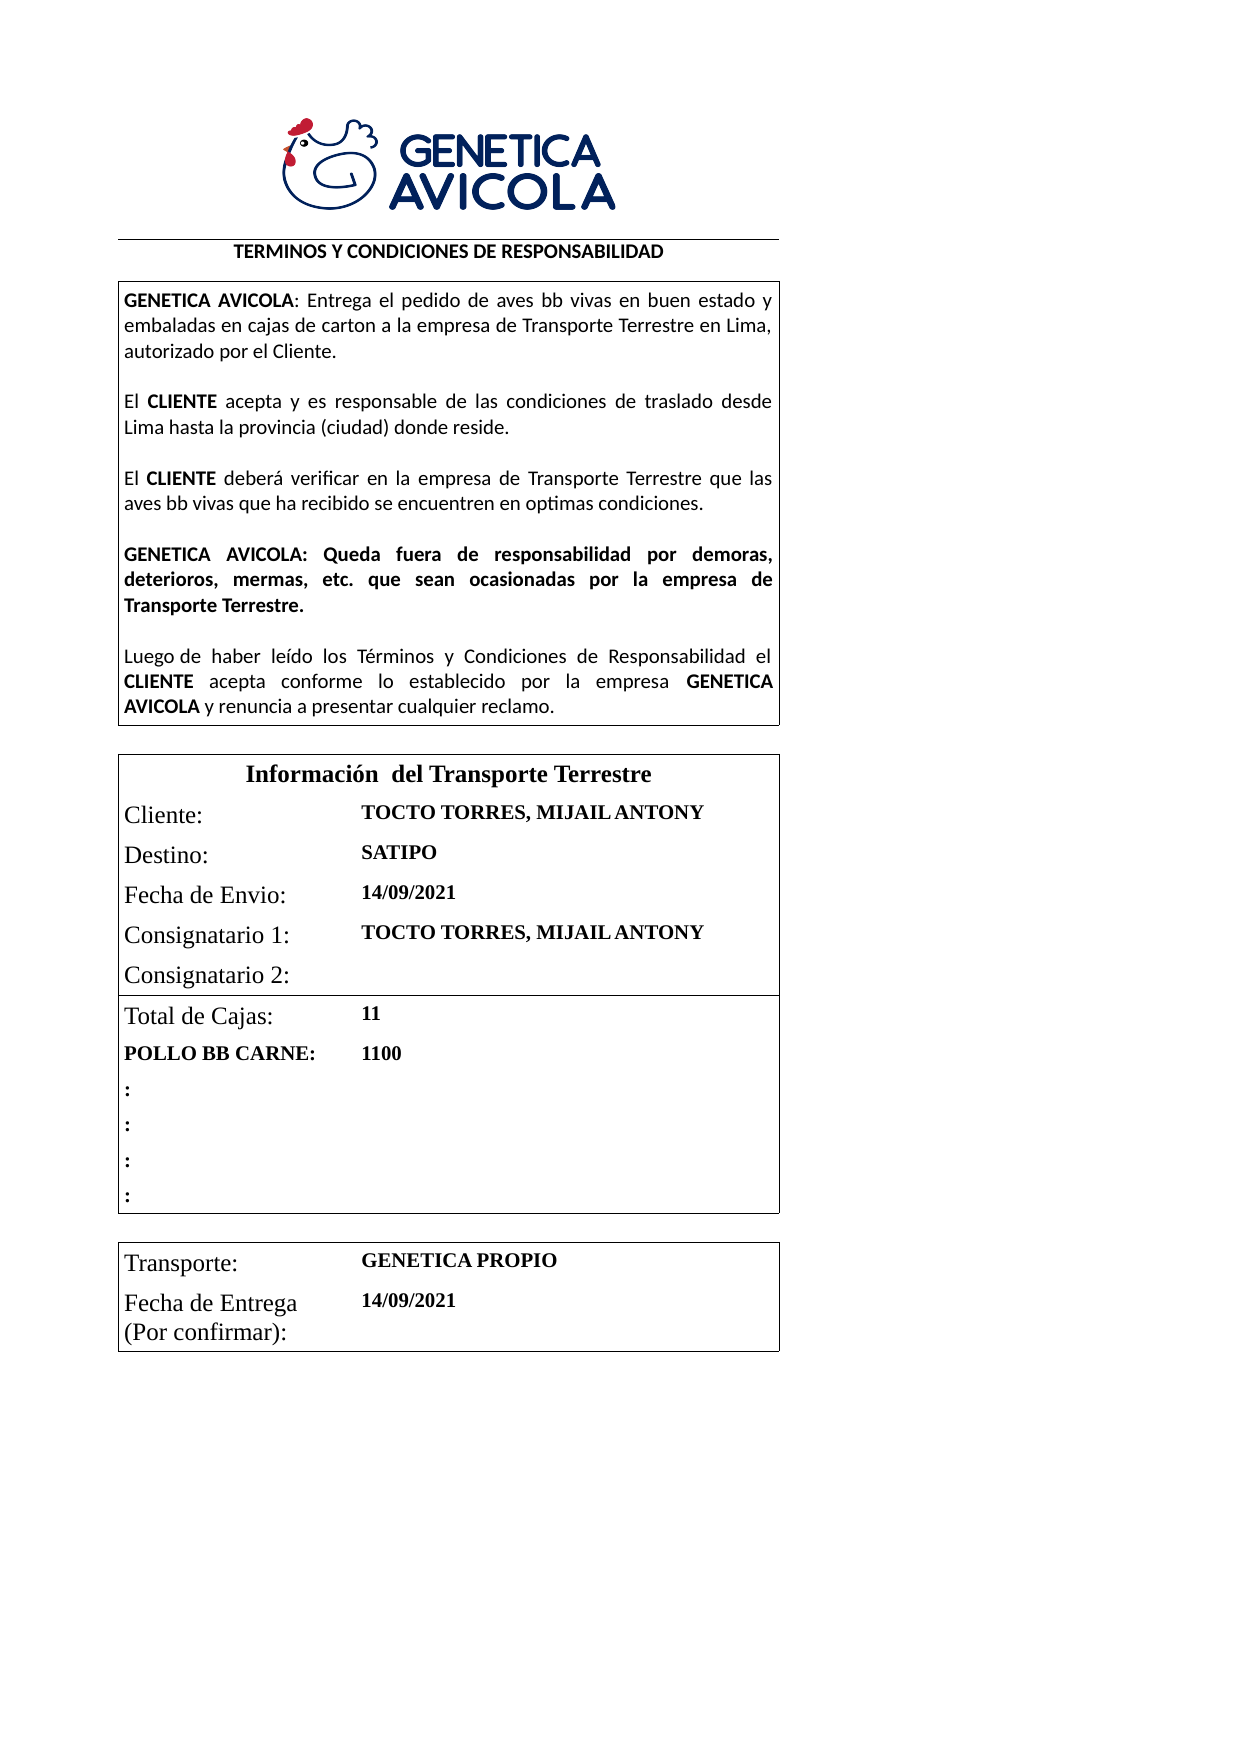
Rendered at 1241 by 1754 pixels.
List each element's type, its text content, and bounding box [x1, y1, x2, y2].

table_cell 1100 [356, 1035, 779, 1071]
table_cell [356, 1142, 779, 1177]
table_cell Transporte: [119, 1243, 356, 1282]
table_cell Destino: [119, 834, 356, 874]
table_cell SATIPO [356, 834, 779, 874]
table_cell [356, 955, 779, 995]
table_cell : [119, 1071, 356, 1106]
table_header Información del Transporte Terrestre [119, 755, 779, 794]
table_cell : [119, 1142, 356, 1177]
table_cell GENETICA PROPIO [356, 1243, 779, 1282]
table_cell Consignatario 1: [119, 915, 356, 955]
table_cell TOCTO TORRES, MIJAIL ANTONY [356, 915, 779, 955]
table_cell Cliente: [119, 794, 356, 834]
picture [282, 118, 616, 210]
table_cell 14/09/2021 [356, 874, 779, 914]
table_cell [356, 1071, 779, 1106]
table_cell : [119, 1106, 356, 1142]
table_cell [118, 1214, 356, 1242]
table_cell [356, 1106, 779, 1142]
table_cell POLLO BB CARNE: [119, 1035, 356, 1071]
table_cell 14/09/2021 [356, 1282, 779, 1351]
table_cell Fecha de Entrega (Por confirmar): [119, 1282, 356, 1351]
table_cell [356, 1178, 779, 1213]
table_cell TOCTO TORRES, MIJAIL ANTONY [356, 794, 779, 834]
table_cell GENETICA AVICOLA: Entrega el pedido de aves bb vivas en buen estado y embaladas en cajas de carton a la empresa de Transporte Terrestre en Lima, autorizado por el Cliente. El CLIENTE acepta y es responsable de las condiciones de traslado desde Lima hasta la provincia (ciudad) donde reside. El CLIENTE deberá verificar en la empresa de Transporte Terrestre que las aves bb vivas que ha recibido se encuentren en optimas condiciones. GENETICA AVICOLA: Queda fuera de responsabilidad por demoras, deterioros, mermas, etc. que sean ocasionadas por la empresa de Transporte Terrestre. Luego de haber leído los Términos y Condiciones de Responsabilidad el CLIENTE acepta conforme lo establecido por la empresa GENETICA AVICOLA y renuncia a presentar cualquier reclamo. [119, 282, 779, 725]
table_cell : [119, 1178, 356, 1213]
table_header TERMINOS Y CONDICIONES DE RESPONSABILIDAD [118, 240, 779, 281]
table_cell [356, 1214, 779, 1242]
table_cell 11 [356, 996, 779, 1035]
table_cell Consignatario 2: [119, 955, 356, 995]
table_cell Fecha de Envio: [119, 874, 356, 914]
table_cell Total de Cajas: [119, 996, 356, 1035]
